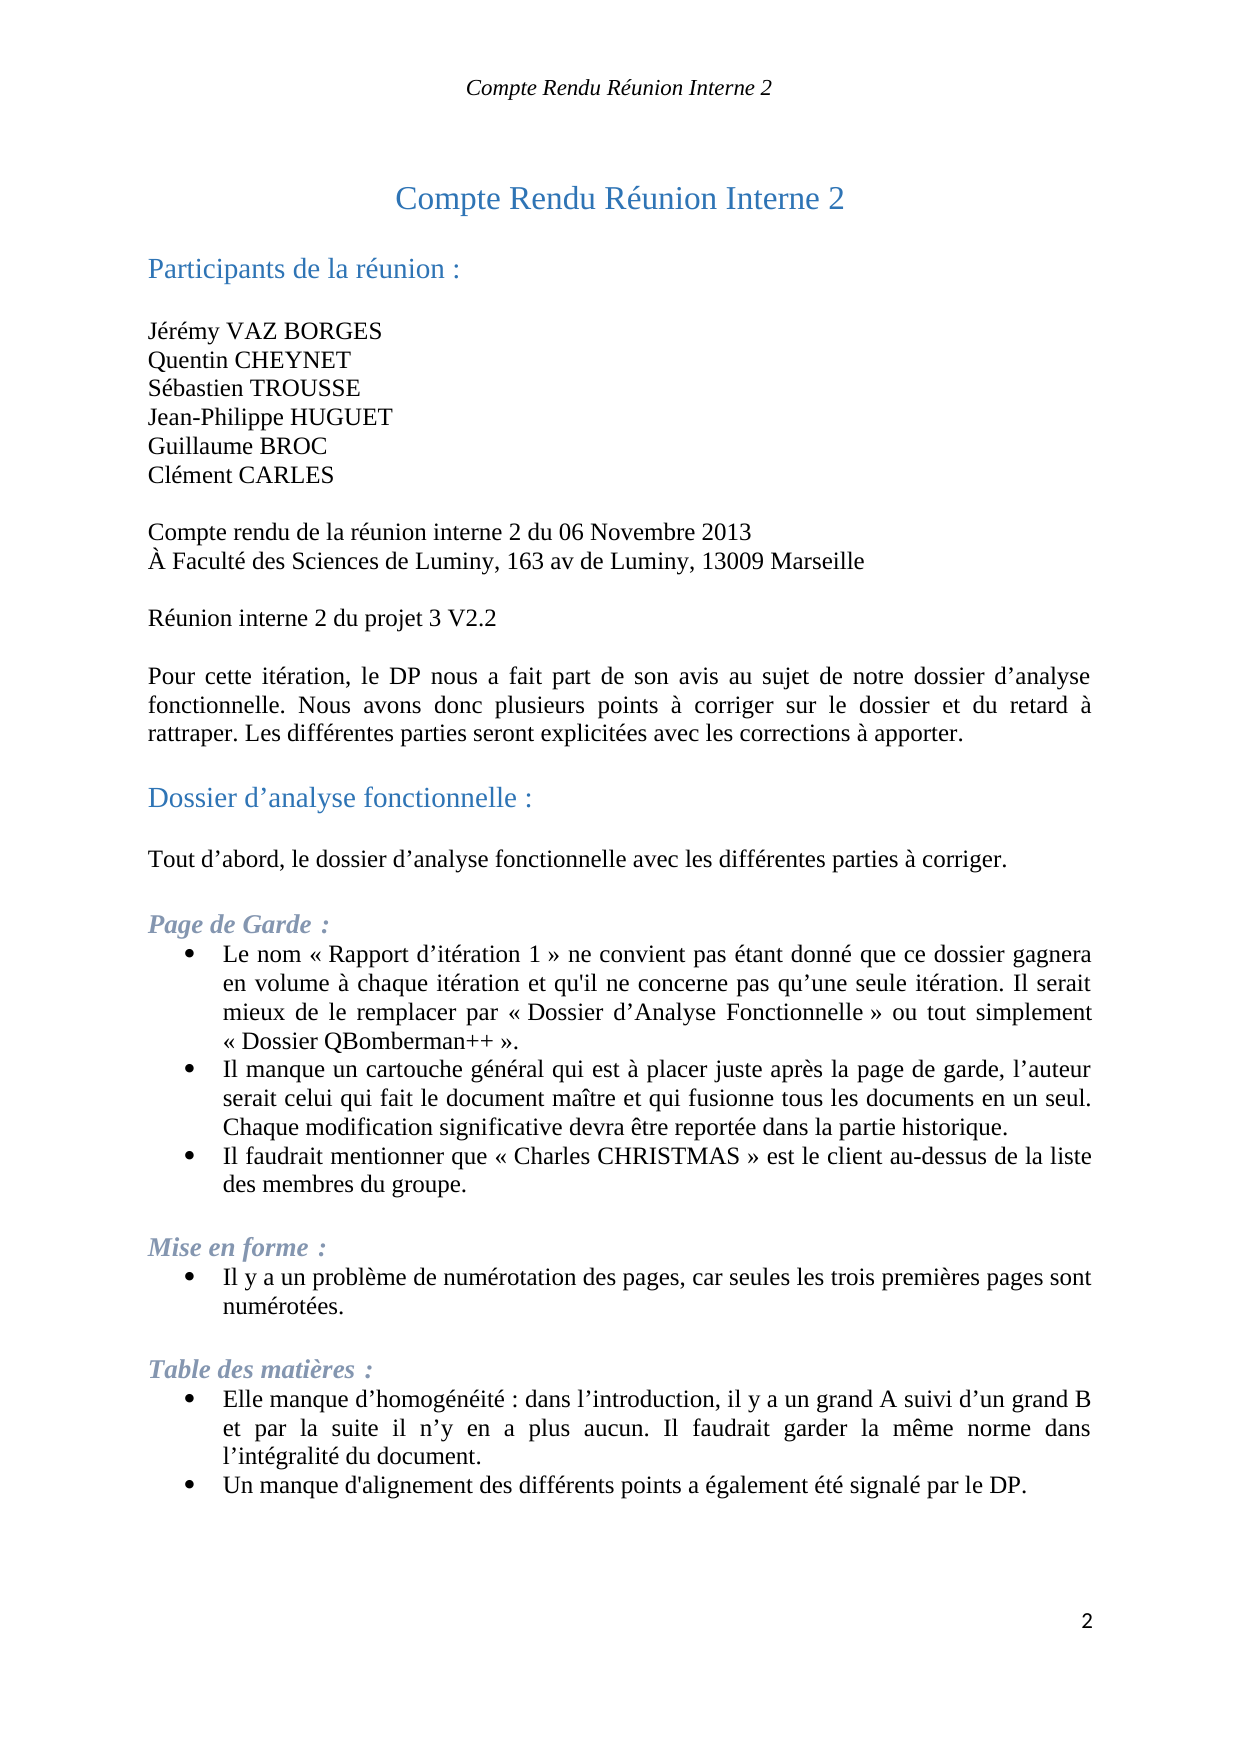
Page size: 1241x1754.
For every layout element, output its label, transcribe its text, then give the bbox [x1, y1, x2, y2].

list Il faudrait mentionner que « Charles CHRISTMAS » est le client au-dessus de la liste des membres du groupe. [185, 1141, 1093, 1198]
list Il y a un problème de numérotation des pages, car seules les trois premières pages sont numérotées. [185, 1262, 1093, 1320]
text Pour cette itération, le DP nous a fait part de son avis au sujet de notre dossier d’analyse fonctionnelle. Nous avons donc plusieurs points à corriger sur le dossier et du retard à rattraper. Les différentes parties seront explicitées avec les corrections à apporter. [148, 661, 1093, 747]
text Clément CARLES [148, 460, 1093, 488]
text Tout d’abord, le dossier d’analyse fonctionnelle avec les différentes parties à corriger. [148, 844, 1093, 873]
text Guillaume BROC [148, 431, 1093, 460]
text À Faculté des Sciences de Luminy, 163 av de Luminy, 13009 Marseille [148, 546, 1093, 575]
text Participants de la réunion : [148, 252, 1093, 285]
text Compte rendu de la réunion interne 2 du 06 Novembre 2013 [148, 517, 1093, 546]
list Il manque un cartouche général qui est à placer juste après la page de garde, l’auteur serait celui qui fait le document maître et qui fusionne tous les documents en un seul. Chaque modification significative devra être reportée dans la partie historique. [185, 1054, 1093, 1141]
text Sébastien TROUSSE [148, 373, 1093, 402]
text Jean-Philippe HUGUET [148, 402, 1093, 431]
text Réunion interne 2 du projet 3 V2.2 [148, 603, 1093, 632]
text Page de Garde : [148, 908, 1093, 939]
text Table des matières : [148, 1353, 1093, 1384]
list Un manque d'alignement des différents points a également été signalé par le DP. [185, 1470, 1093, 1499]
text Dossier d’analyse fonctionnelle : [148, 780, 1093, 814]
text Jérémy VAZ BORGES [148, 316, 1093, 345]
text Mise en forme : [148, 1231, 1093, 1262]
text Compte Rendu Réunion Interne 2 [148, 178, 1093, 216]
list Le nom « Rapport d’itération 1 » ne convient pas étant donné que ce dossier gagnera en volume à chaque itération et qu'il ne concerne pas qu’une seule itération. Il serait mieux de le remplacer par « Dossier d’Analyse Fonctionnelle » ou tout simplement « Dossier QBomberman++ ». [185, 939, 1093, 1054]
text Quentin CHEYNET [148, 345, 1093, 373]
list Elle manque d’homogénéité : dans l’introduction, il y a un grand A suivi d’un grand B et par la suite il n’y en a plus aucun. Il faudrait garder la même norme dans l’intégralité du document. [185, 1384, 1093, 1470]
